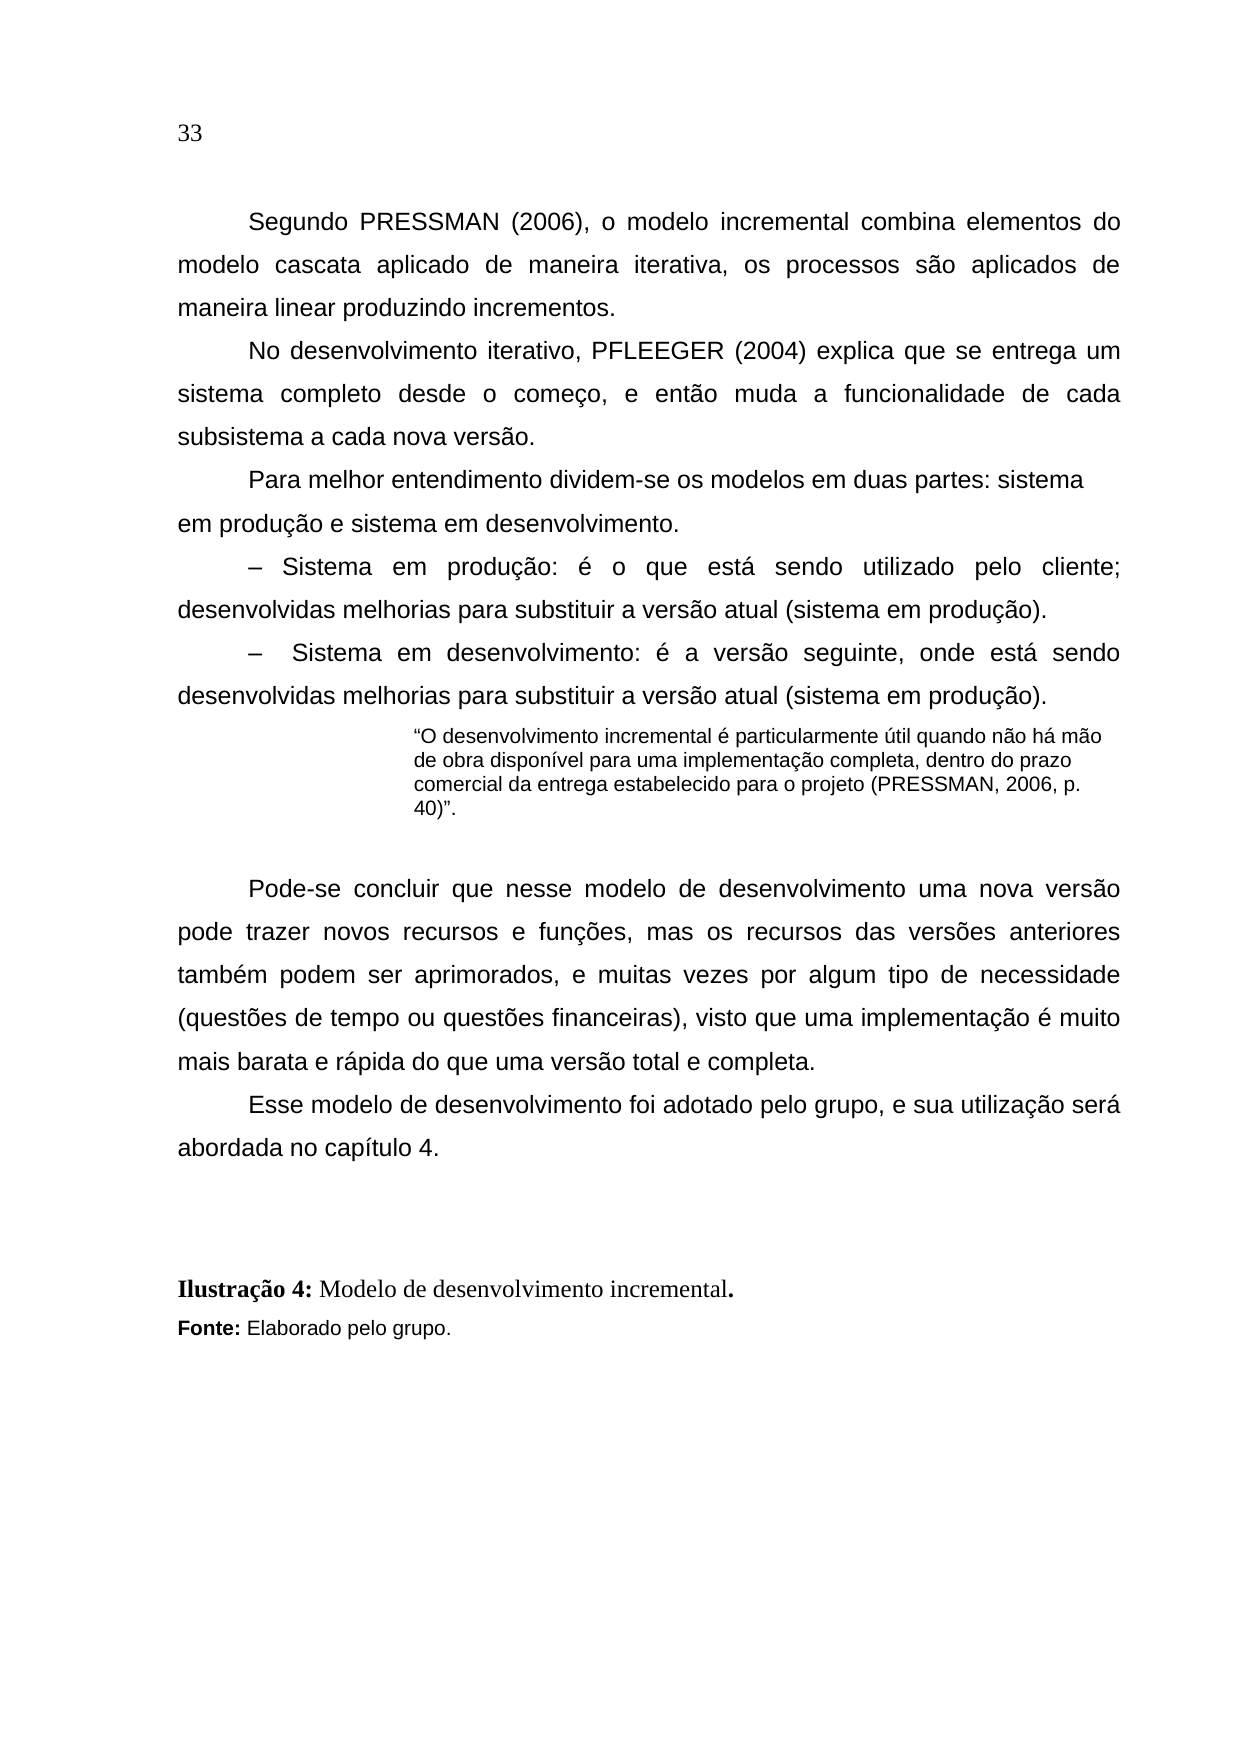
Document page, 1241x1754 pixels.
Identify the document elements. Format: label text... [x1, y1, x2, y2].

list Sistema em desenvolvimento: é a versão seguinte, onde está sendo desenvolvidas melhorias para substituir a versão atual (sistema em produção). [177, 638, 1122, 710]
text Para melhor entendimento dividem-se os modelos em duas partes: sistema em produção e sistema em desenvolvimento. [177, 465, 1122, 537]
text Fonte: Elaborado pelo grupo. [177, 1316, 1122, 1340]
text Ilustração 4: Modelo de desenvolvimento incremental. [177, 1274, 1122, 1303]
text Esse modelo de desenvolvimento foi adotado pelo grupo, e sua utilização será abordada no capítulo 4. [177, 1089, 1122, 1161]
text Pode-se concluir que nesse modelo de desenvolvimento uma nova versão pode trazer novos recursos e funções, mas os recursos das versões anteriores também podem ser aprimorados, e muitas vezes por algum tipo de necessidade (questões de tempo ou questões financeiras), visto que uma implementação é muito mais barata e rápida do que uma versão total e completa. [177, 874, 1122, 1075]
text “O desenvolvimento incremental é particularmente útil quando não há mão de obra disponível para uma implementação completa, dentro do prazo comercial da entrega estabelecido para o projeto (PRESSMAN, 2006, p. 40)”. [413, 724, 1122, 820]
list Sistema em produção: é o que está sendo utilizado pelo cliente; desenvolvidas melhorias para substituir a versão atual (sistema em produção). [177, 552, 1122, 624]
text Segundo PRESSMAN (2006), o modelo incremental combina elementos do modelo cascata aplicado de maneira iterativa, os processos são aplicados de maneira linear produzindo incrementos. [177, 207, 1122, 322]
text No desenvolvimento iterativo, PFLEEGER (2004) explica que se entrega um sistema completo desde o começo, e então muda a funcionalidade de cada subsistema a cada nova versão. [177, 336, 1122, 451]
